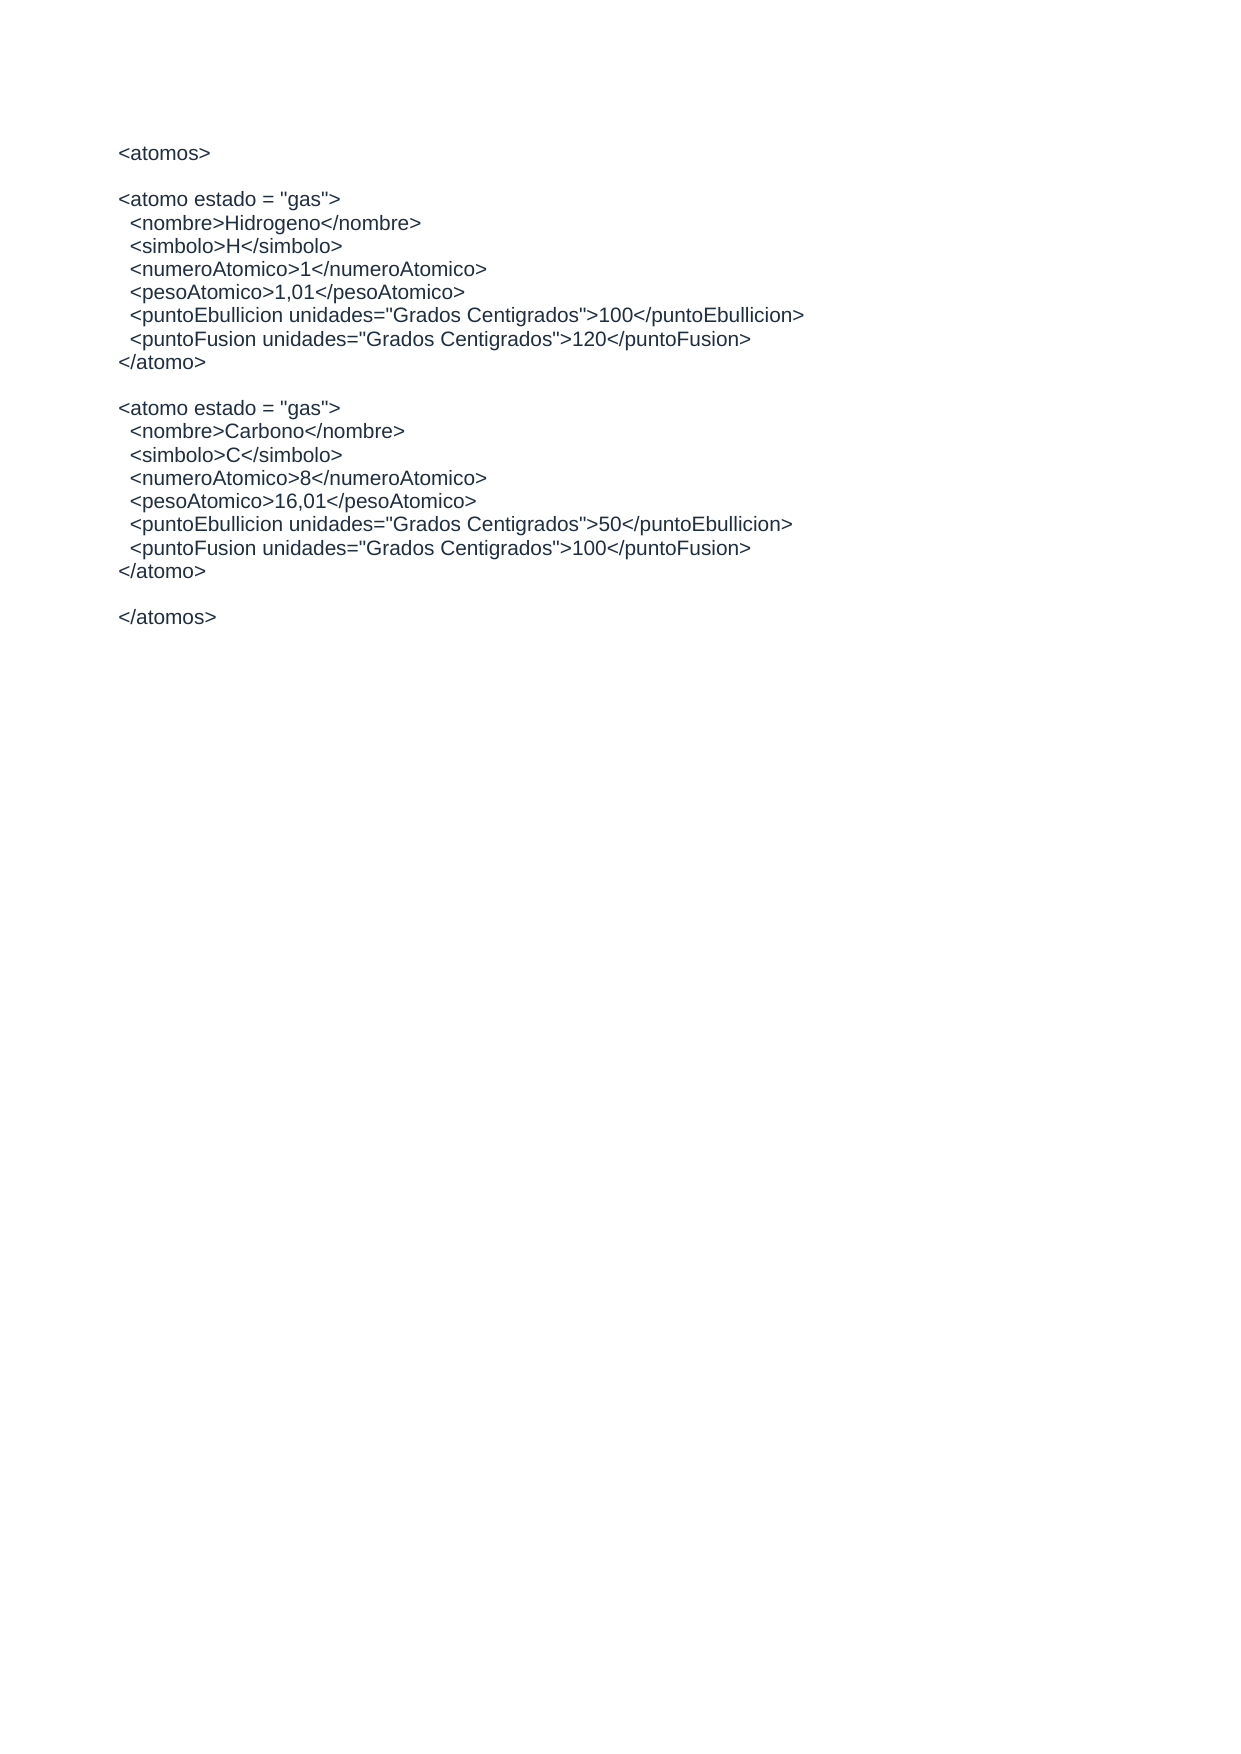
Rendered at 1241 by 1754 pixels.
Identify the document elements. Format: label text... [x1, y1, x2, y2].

text <numeroAtomico>1</numeroAtomico> [118, 257, 1122, 281]
text <simbolo>H</simbolo> [118, 234, 1122, 257]
text <numeroAtomico>8</numeroAtomico> [118, 467, 1122, 490]
text <pesoAtomico>16,01</pesoAtomico> [118, 490, 1122, 513]
text <nombre>Hidrogeno</nombre> [118, 211, 1122, 234]
text </atomos> [118, 606, 1122, 629]
text <nombre>Carbono</nombre> [118, 420, 1122, 443]
text <puntoEbullicion unidades="Grados Centigrados">100</puntoEbullicion> [118, 304, 1122, 327]
text <puntoEbullicion unidades="Grados Centigrados">50</puntoEbullicion> [118, 513, 1122, 536]
text </atomo> [118, 350, 1122, 374]
text <pesoAtomico>1,01</pesoAtomico> [118, 281, 1122, 304]
text <atomos> [118, 141, 1122, 164]
text <puntoFusion unidades="Grados Centigrados">120</puntoFusion> [118, 327, 1122, 350]
text </atomo> [118, 559, 1122, 583]
text <atomo estado = "gas"> [118, 397, 1122, 420]
text <atomo estado = "gas"> [118, 188, 1122, 211]
text <simbolo>C</simbolo> [118, 443, 1122, 467]
text <puntoFusion unidades="Grados Centigrados">100</puntoFusion> [118, 536, 1122, 559]
